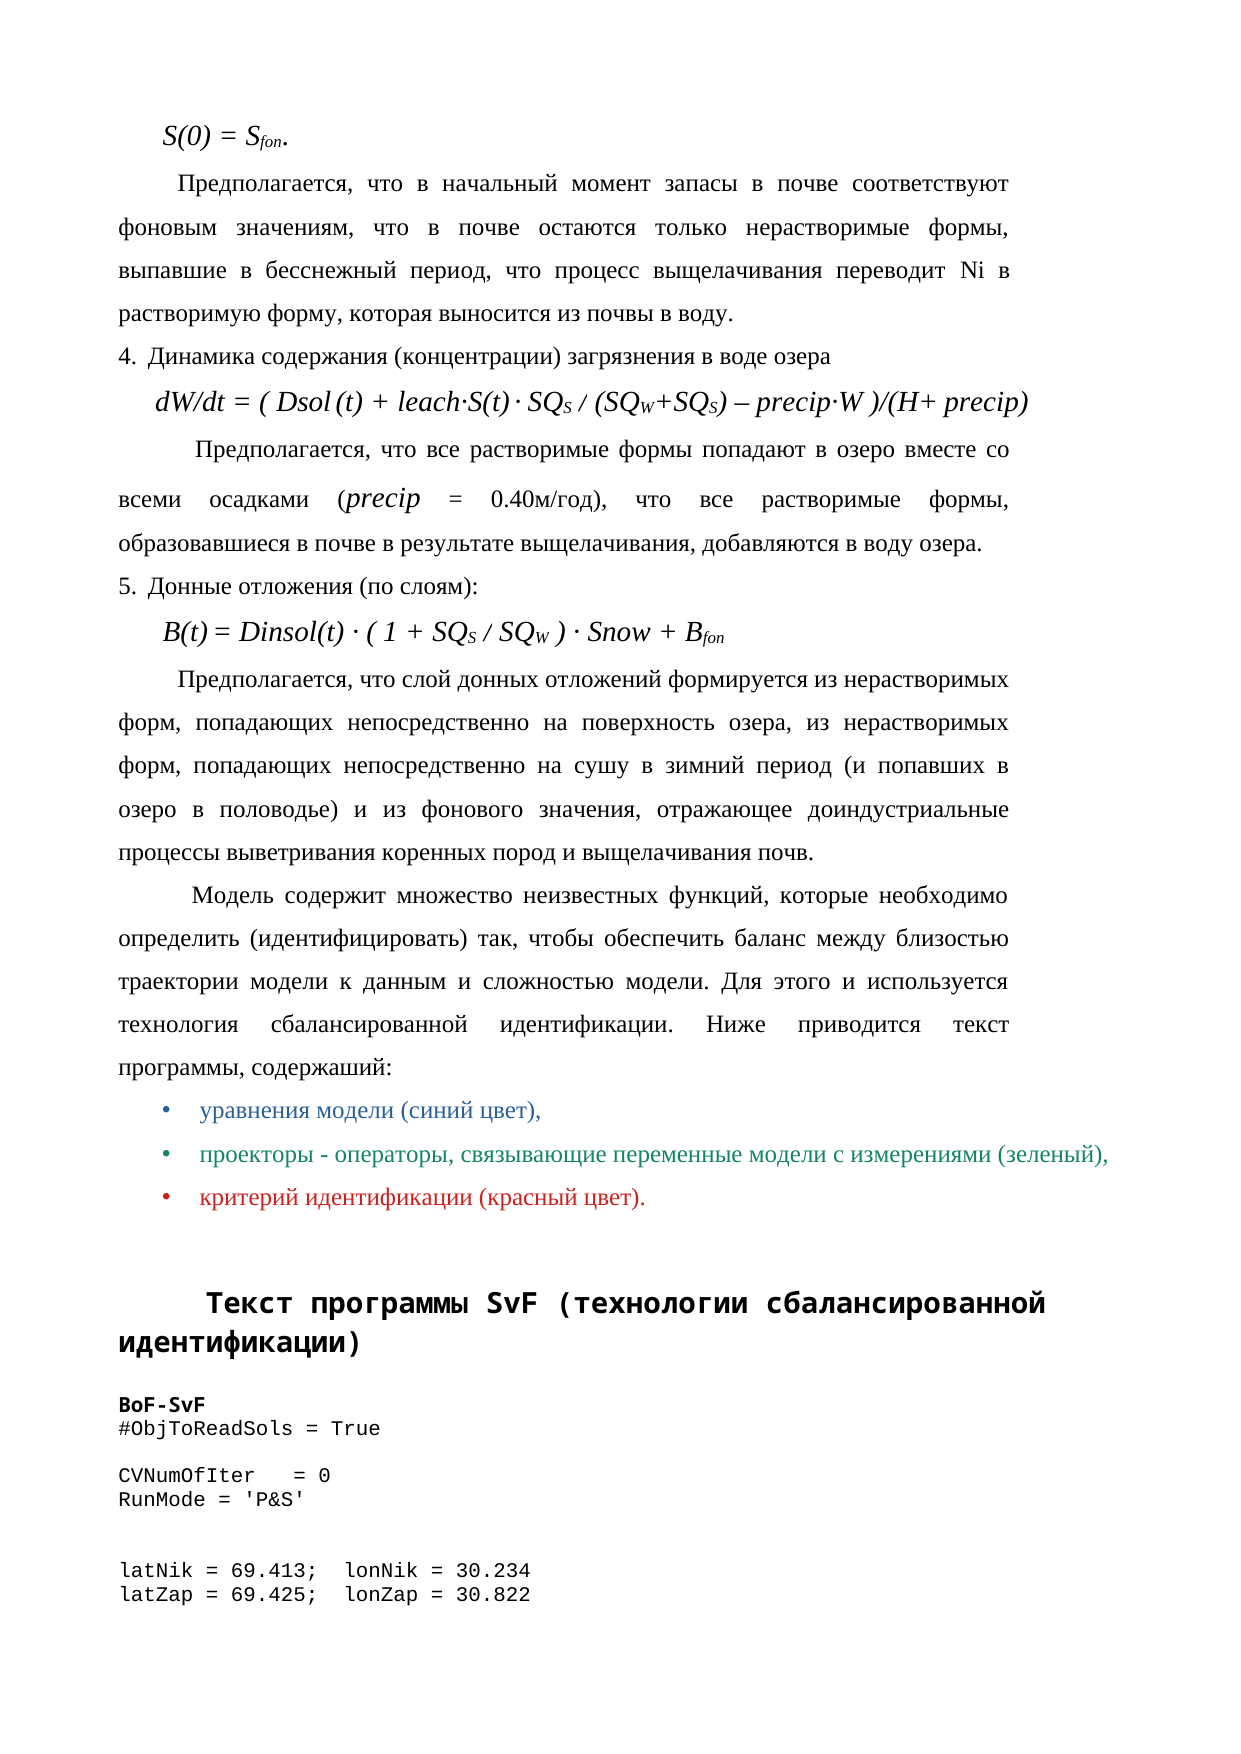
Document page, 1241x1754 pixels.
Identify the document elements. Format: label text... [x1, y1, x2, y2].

list Донные отложения (по слоям): [118, 571, 1122, 600]
list критерий идентификации (красный цвет). [162, 1182, 1122, 1211]
list Динамика содержания (концентрации) загрязнения в воде озера [118, 341, 1122, 370]
text Модель содержит множество неизвестных функций, которые необходимо определить (идентифицировать) так, чтобы обеспечить баланс между близостью траектории модели к данным и сложностью модели. Для этого и используется технология сбалансированной идентификации. Ниже приводится текст программы, содержаший: [118, 880, 1010, 1081]
list уравнения модели (синий цвет), [162, 1096, 1122, 1124]
text BoF-SvF [118, 1390, 1122, 1418]
text latZap = 69.425; lonZap = 30.822 [118, 1584, 1122, 1607]
text Предполагается, что все растворимые формы попадают в озеро вместе со всеми осадками (precip = 0.40м/год), что все растворимые формы, образовавшиеся в почве в результате выщелачивания, добавляются в воду озера. [118, 434, 1010, 557]
text CVNumOfIter = 0 [118, 1465, 1122, 1489]
text Текст программы SvF (технологии сбалансированной идентификации) [118, 1282, 1122, 1361]
text RunMode = 'P&S' [118, 1489, 1122, 1513]
text dW/dt = ( Dsol (t) + leach·S(t) · SQS / (SQW+SQS) – precip·W )/(H+ precip) [118, 384, 1122, 418]
text #ObjToReadSols = True [118, 1418, 1122, 1442]
text S(0) = Sfon. [118, 118, 1122, 152]
text Предполагается, что слой донных отложений формируется из нерастворимых форм, попадающих непосредственно на поверхность озера, из нерастворимых форм, попадающих непосредственно на сушу в зимний период (и попавших в озеро в половодье) и из фонового значения, отражающее доиндустриальные процессы выветривания коренных пород и выщелачивания почв. [118, 664, 1010, 866]
text latNik = 69.413; lonNik = 30.234 [118, 1560, 1122, 1584]
text Предполагается, что в начальный момент запасы в почве соответствуют фоновым значениям, что в почве остаются только нерастворимые формы, выпавшие в бесснежный период, что процесс выщелачивания переводит Ni в растворимую форму, которая выносится из почвы в воду. [118, 168, 1010, 327]
text B(t) = Dinsol(t) · ( 1 + SQS / SQW ) · Snow + Bfon [118, 614, 1122, 648]
list проекторы - операторы, связывающие переменные модели с измерениями (зеленый), [162, 1139, 1122, 1167]
